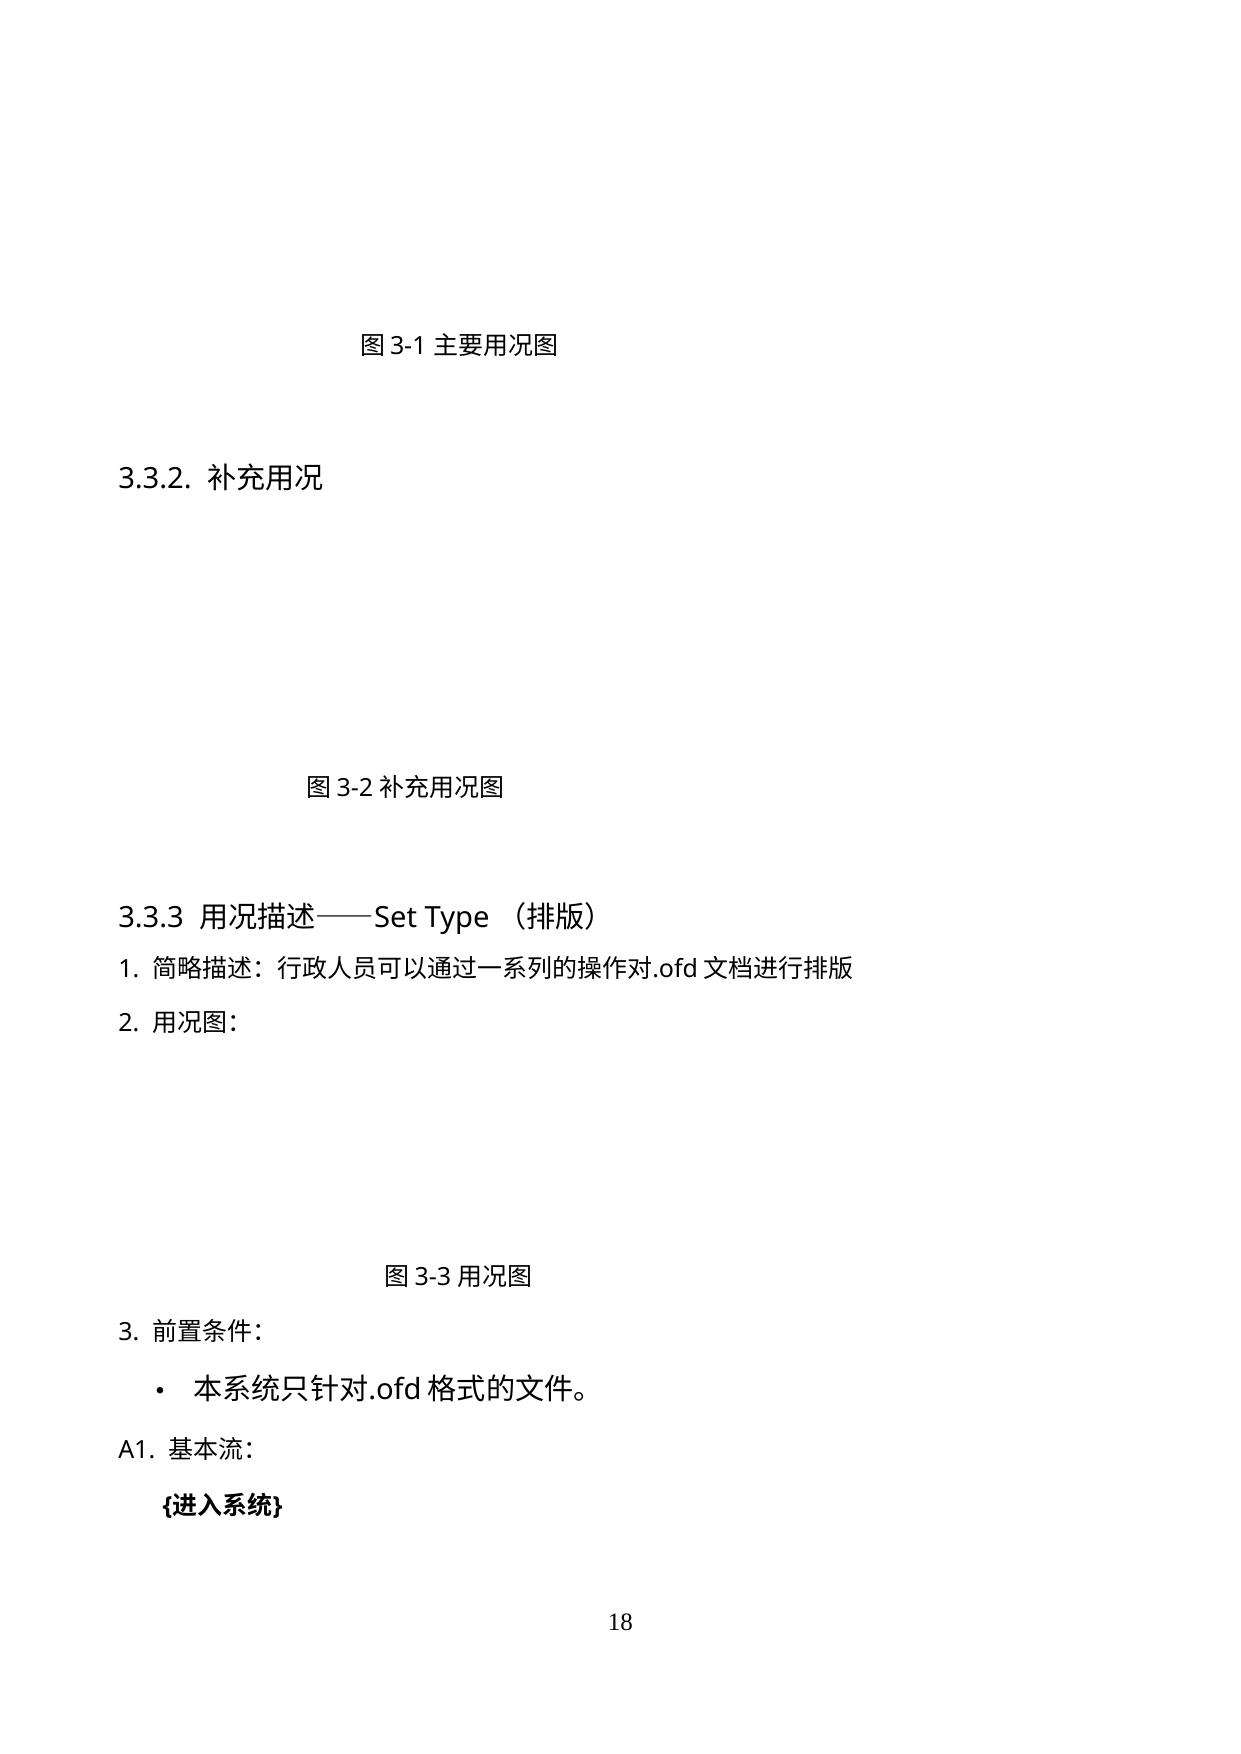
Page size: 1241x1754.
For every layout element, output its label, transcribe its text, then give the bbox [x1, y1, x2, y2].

text 2. 用况图： [118, 1003, 1122, 1039]
text 图3-2 补充用况图 [118, 569, 1122, 803]
text 图3-3 用况图 [118, 1057, 1122, 1293]
text 1. 简略描述：行政人员可以通过一系列的操作对.ofd文档进行排版 [118, 948, 1122, 984]
subtitle 3.3.2. 补充用况 [118, 455, 1122, 497]
text A1. 基本流： [118, 1429, 1122, 1465]
list 本系统只针对.ofd格式的文件。 [156, 1366, 1122, 1408]
subtitle 3.3.3 用况描述——Set Type （排版） [118, 893, 1122, 936]
text {进入系统} [118, 1483, 1122, 1523]
text 图3-1 主要用况图 [118, 118, 1122, 363]
text 3. 前置条件： [118, 1311, 1122, 1347]
